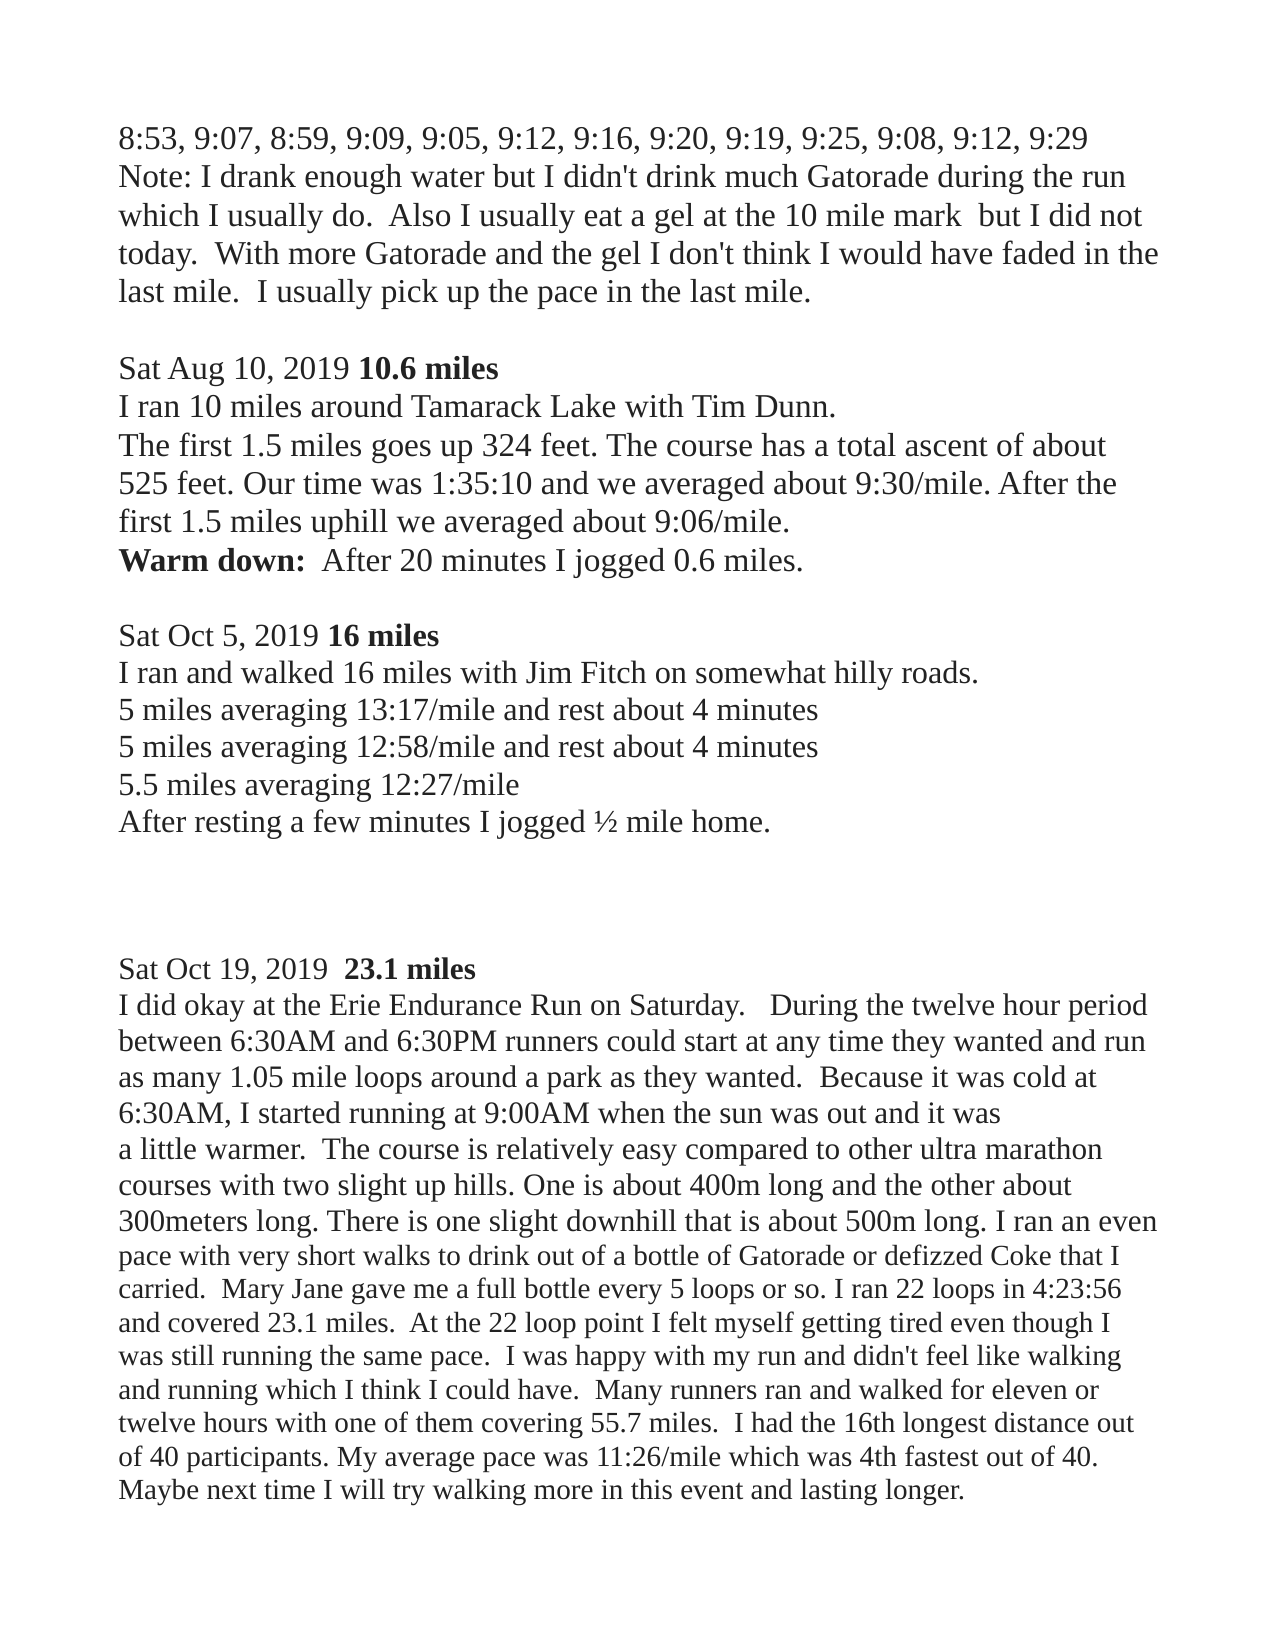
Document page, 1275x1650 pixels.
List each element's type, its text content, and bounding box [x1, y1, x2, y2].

text 8:53, 9:07, 8:59, 9:09, 9:05, 9:12, 9:16, 9:20, 9:19, 9:25, 9:08, 9:12, 9:29 [118, 118, 1161, 156]
text 5 miles averaging 13:17/mile and rest about 4 minutes [118, 691, 1161, 728]
list 5.5 miles averaging 12:27/mile [118, 765, 1161, 802]
text Note: I drank enough water but I didn't drink much Gatorade during the run which I usually do. Also I usually eat a gel at the 10 mile mark but I did not today. With more Gatorade and the gel I don't think I would have faded in the last mile. I usually pick up the pace in the last mile. [118, 156, 1161, 310]
text I ran and walked 16 miles with Jim Fitch on somewhat hilly roads. [118, 653, 1161, 691]
text Sat Aug 10, 2019 10.6 miles [118, 348, 1161, 386]
list After resting a few minutes I jogged ½ mile home. [118, 802, 1161, 839]
text The first 1.5 miles goes up 324 feet. The course has a total ascent of about 525 feet. Our time was 1:35:10 and we averaged about 9:30/mile. After the first 1.5 miles uphill we averaged about 9:06/mile. [118, 425, 1161, 540]
text Warm down: After 20 minutes I jogged 0.6 miles. [118, 540, 1161, 578]
text 5 miles averaging 12:58/mile and rest about 4 minutes [118, 728, 1161, 765]
text Sat Oct 5, 2019 16 miles [118, 616, 1161, 653]
text I ran 10 miles around Tamarack Lake with Tim Dunn. [118, 386, 1161, 425]
text Sat Oct 19, 2019 23.1 miles [118, 950, 1161, 986]
text I did okay at the Erie Endurance Run on Saturday. During the twelve hour period between 6:30AM and 6:30PM runners could start at any time they wanted and run as many 1.05 mile loops around a park as they wanted. Because it was cold at 6:30AM, I started running at 9:00AM when the sun was out and it was a little warmer. The course is relatively easy compared to other ultra marathon courses with two slight up hills. One is about 400m long and the other about 300meters long. There is one slight downhill that is about 500m long. I ran an even pace with very short walks to drink out of a bottle of Gatorade or defizzed Coke that I carried. Mary Jane gave me a full bottle every 5 loops or so. I ran 22 loops in 4:23:56 and covered 23.1 miles. At the 22 loop point I felt myself getting tired even though I was still running the same pace. I was happy with my run and didn't feel like walking and running which I think I could have. Many runners ran and walked for eleven or twelve hours with one of them covering 55.7 miles. I had the 16th longest distance out of 40 participants. My average pace was 11:26/mile which was 4th fastest out of 40. Maybe next time I will try walking more in this event and lasting longer. [118, 986, 1161, 1506]
